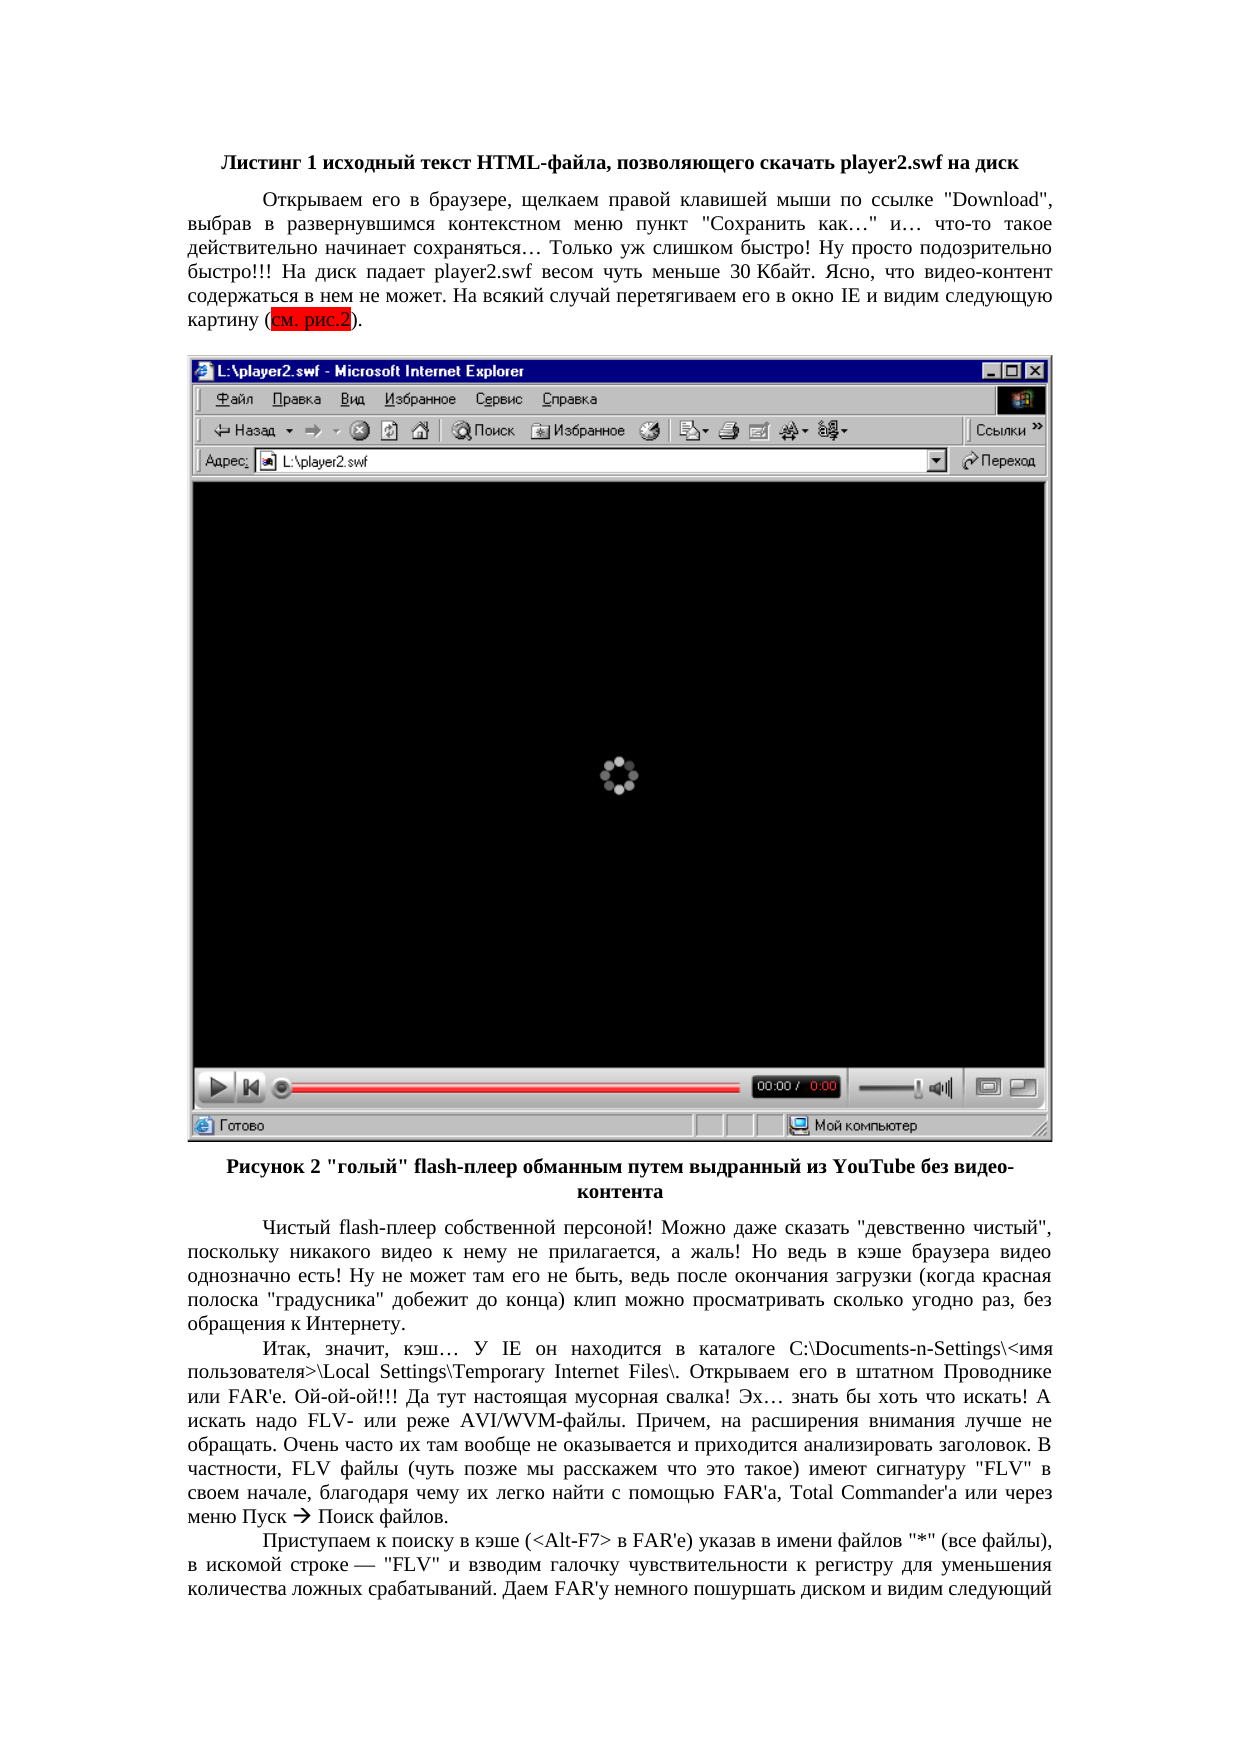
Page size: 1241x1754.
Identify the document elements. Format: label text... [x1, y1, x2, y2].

text Итак, значит, кэш… У IE он находится в каталоге C:\Documents-n-Settings\<имя пользователя>\Local Settings\Temporary Internet Files\. Открываем его в штатном Проводнике или FAR'e. Ой-ой-ой!!! Да тут настоящая мусорная свалка! Эх… знать бы хоть что искать! А искать надо FLV- или реже AVI/WVM-файлы. Причем, на расширения внимания лучше не обращать. Очень часто их там вообще не оказывается и приходится анализировать заголовок. В частности, FLV файлы (чуть позже мы расскажем что это такое) имеют сигнатуру "FLV" в своем начале, благодаря чему их легко найти с помощью FAR'а, Total Commander'а или через меню Пуск  Поиск файлов. [187, 1335, 1053, 1528]
text Листинг 1 исходный текст HTML-файла, позволяющего скачать player2.swf на диск [187, 150, 1053, 174]
text Рисунок 2 "голый" flash-плеер обманным путем выдранный из YouTube без видео-контента [187, 1154, 1053, 1203]
text Приступаем к поиску в кэше (<Alt-F7> в FAR'e) указав в имени файлов "*" (все файлы), в искомой строке — "FLV" и взводим галочку чувствительности к регистру для уменьшения количества ложных срабатываний. Даем FAR'у немного пошуршать диском и видим следующий [187, 1528, 1053, 1600]
picture [187, 355, 1053, 1142]
text Чистый flash-плеер собственной персоной! Можно даже сказать "девственно чистый", поскольку никакого видео к нему не прилагается, а жаль! Но ведь в кэше браузера видео однозначно есть! Ну не может там его не быть, ведь после окончания загрузки (когда красная полоска "градусника" добежит до конца) клип можно просматривать сколько угодно раз, без обращения к Интернету. [187, 1215, 1053, 1335]
text Открываем его в браузере, щелкаем правой клавишей мыши по ссылке "Download", выбрав в развернувшимся контекстном меню пункт "Сохранить как…" и… что-то такое действительно начинает сохраняться… Только уж слишком быстро! Ну просто подозрительно быстро!!! На диск падает player2.swf весом чуть меньше 30 Кбайт. Ясно, что видео-контент содержаться в нем не может. На всякий случай перетягиваем его в окно IE и видим следующую картину (см. рис.2). [187, 187, 1053, 331]
